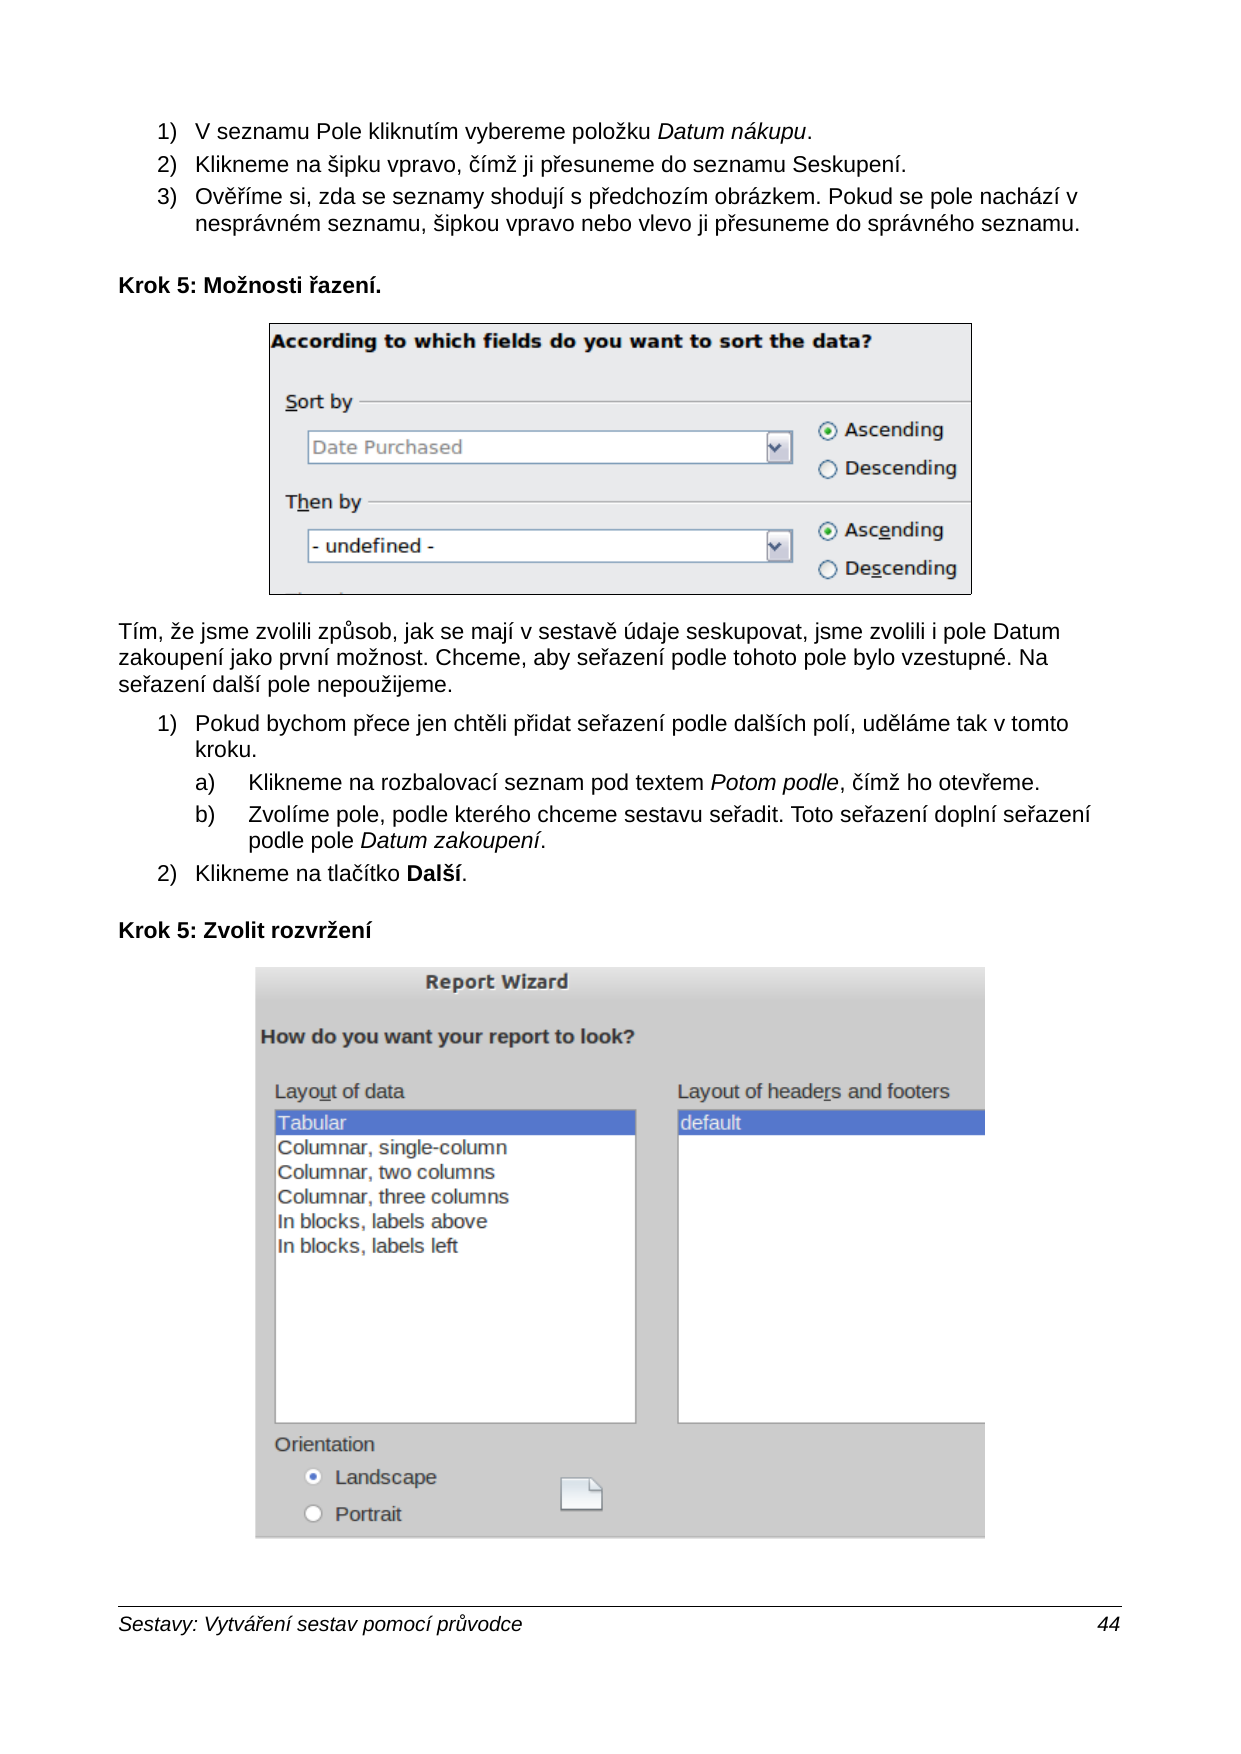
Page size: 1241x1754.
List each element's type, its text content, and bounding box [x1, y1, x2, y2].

text Krok 5: Možnosti řazení. [118, 272, 1122, 298]
list Klikneme na šipku vpravo, čímž ji přesuneme do seznamu Seskupení. [177, 151, 1122, 177]
picture [255, 967, 985, 1539]
list V seznamu Pole kliknutím vybereme položku Datum nákupu. [177, 118, 1122, 144]
list Klikneme na rozbalovací seznam pod textem Potom podle, čímž ho otevřeme. [195, 768, 1122, 795]
text Krok 5: Zvolit rozvržení [118, 917, 1122, 943]
list Klikneme na tlačítko Další. [177, 860, 1122, 886]
picture [270, 324, 971, 594]
list Zvolíme pole, podle kterého chceme sestavu seřadit. Toto seřazení doplní seřazení podle pole Datum zakoupení. [195, 801, 1122, 854]
list Ověříme si, zda se seznamy shodují s předchozím obrázkem. Pokud se pole nachází v nesprávném seznamu, šipkou vpravo nebo vlevo ji přesuneme do správného seznamu. [177, 183, 1122, 236]
list Pokud bychom přece jen chtěli přidat seřazení podle dalších polí, uděláme tak v tomto kroku. [177, 709, 1122, 762]
text Tím, že jsme zvolili způsob, jak se mají v sestavě údaje seskupovat, jsme zvolili i pole Datum zakoupení jako první možnost. Chceme, aby seřazení podle tohoto pole bylo vzestupné. Na seřazení další pole nepoužijeme. [118, 618, 1122, 697]
